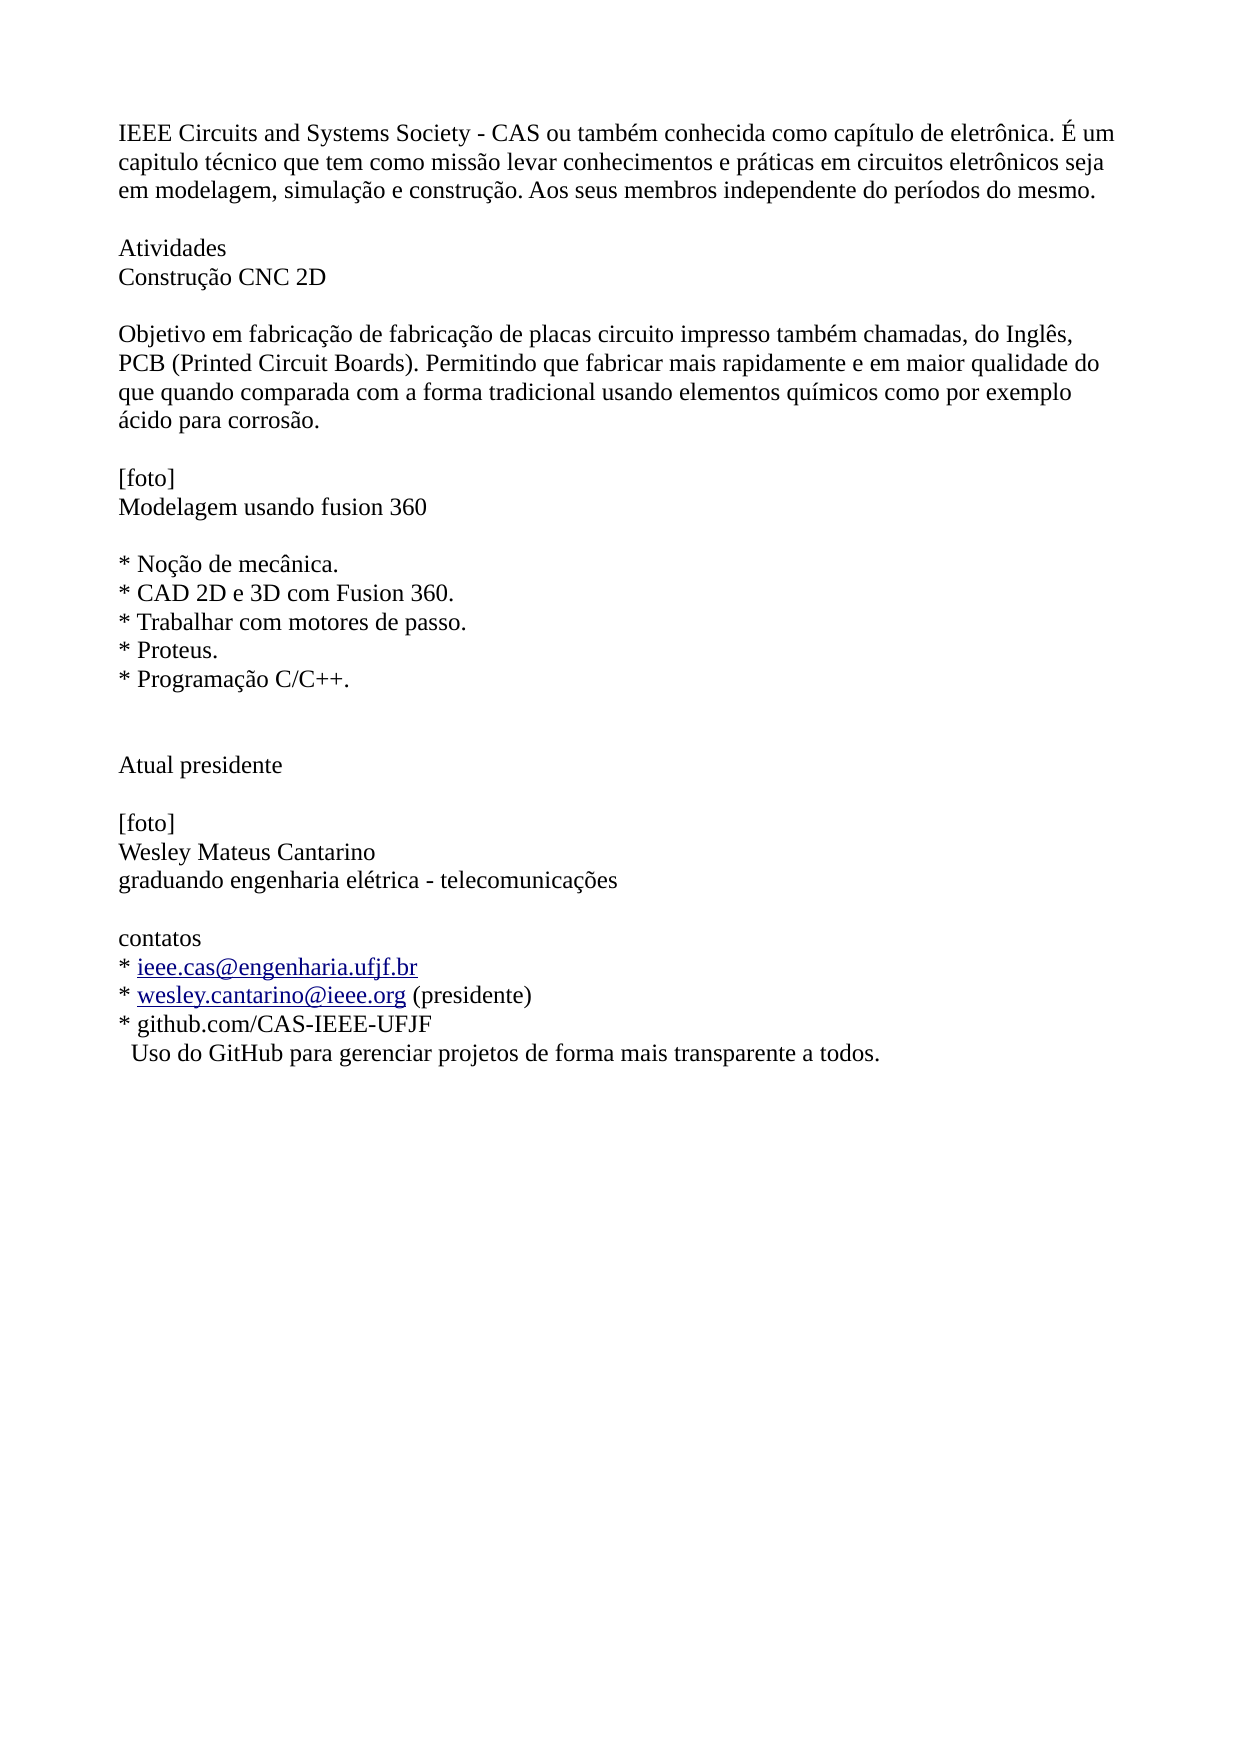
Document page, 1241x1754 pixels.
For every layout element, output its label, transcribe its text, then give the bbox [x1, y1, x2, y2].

text Construção CNC 2D [118, 262, 1122, 291]
text graduando engenharia elétrica - telecomunicações [118, 866, 1122, 894]
text * Proteus. [118, 636, 1122, 664]
text * wesley.cantarino@ieee.org (presidente) [118, 981, 1122, 1009]
text contatos [118, 923, 1122, 952]
text Wesley Mateus Cantarino [118, 837, 1122, 866]
text Modelagem usando fusion 360 [118, 492, 1122, 521]
text [foto] [118, 463, 1122, 492]
text Atividades [118, 233, 1122, 262]
text Atual presidente [118, 751, 1122, 779]
text IEEE Circuits and Systems Society - CAS ou também conhecida como capítulo de eletrônica. É um capitulo técnico que tem como missão levar conhecimentos e práticas em circuitos eletrônicos seja em modelagem, simulação e construção. Aos seus membros independente do períodos do mesmo. [118, 118, 1122, 204]
text * Programação C/C++. [118, 664, 1122, 693]
text * github.com/CAS-IEEE-UFJF [118, 1009, 1122, 1038]
text Objetivo em fabricação de fabricação de placas circuito impresso também chamadas, do Inglês, PCB (Printed Circuit Boards). Permitindo que fabricar mais rapidamente e em maior qualidade do que quando comparada com a forma tradicional usando elementos químicos como por exemplo ácido para corrosão. [118, 319, 1122, 434]
text * ieee.cas@engenharia.ufjf.br [118, 952, 1122, 981]
text * Noção de mecânica. [118, 549, 1122, 578]
text * Trabalhar com motores de passo. [118, 607, 1122, 636]
text * CAD 2D e 3D com Fusion 360. [118, 578, 1122, 607]
text Uso do GitHub para gerenciar projetos de forma mais transparente a todos. [118, 1038, 1122, 1067]
text [foto] [118, 808, 1122, 837]
